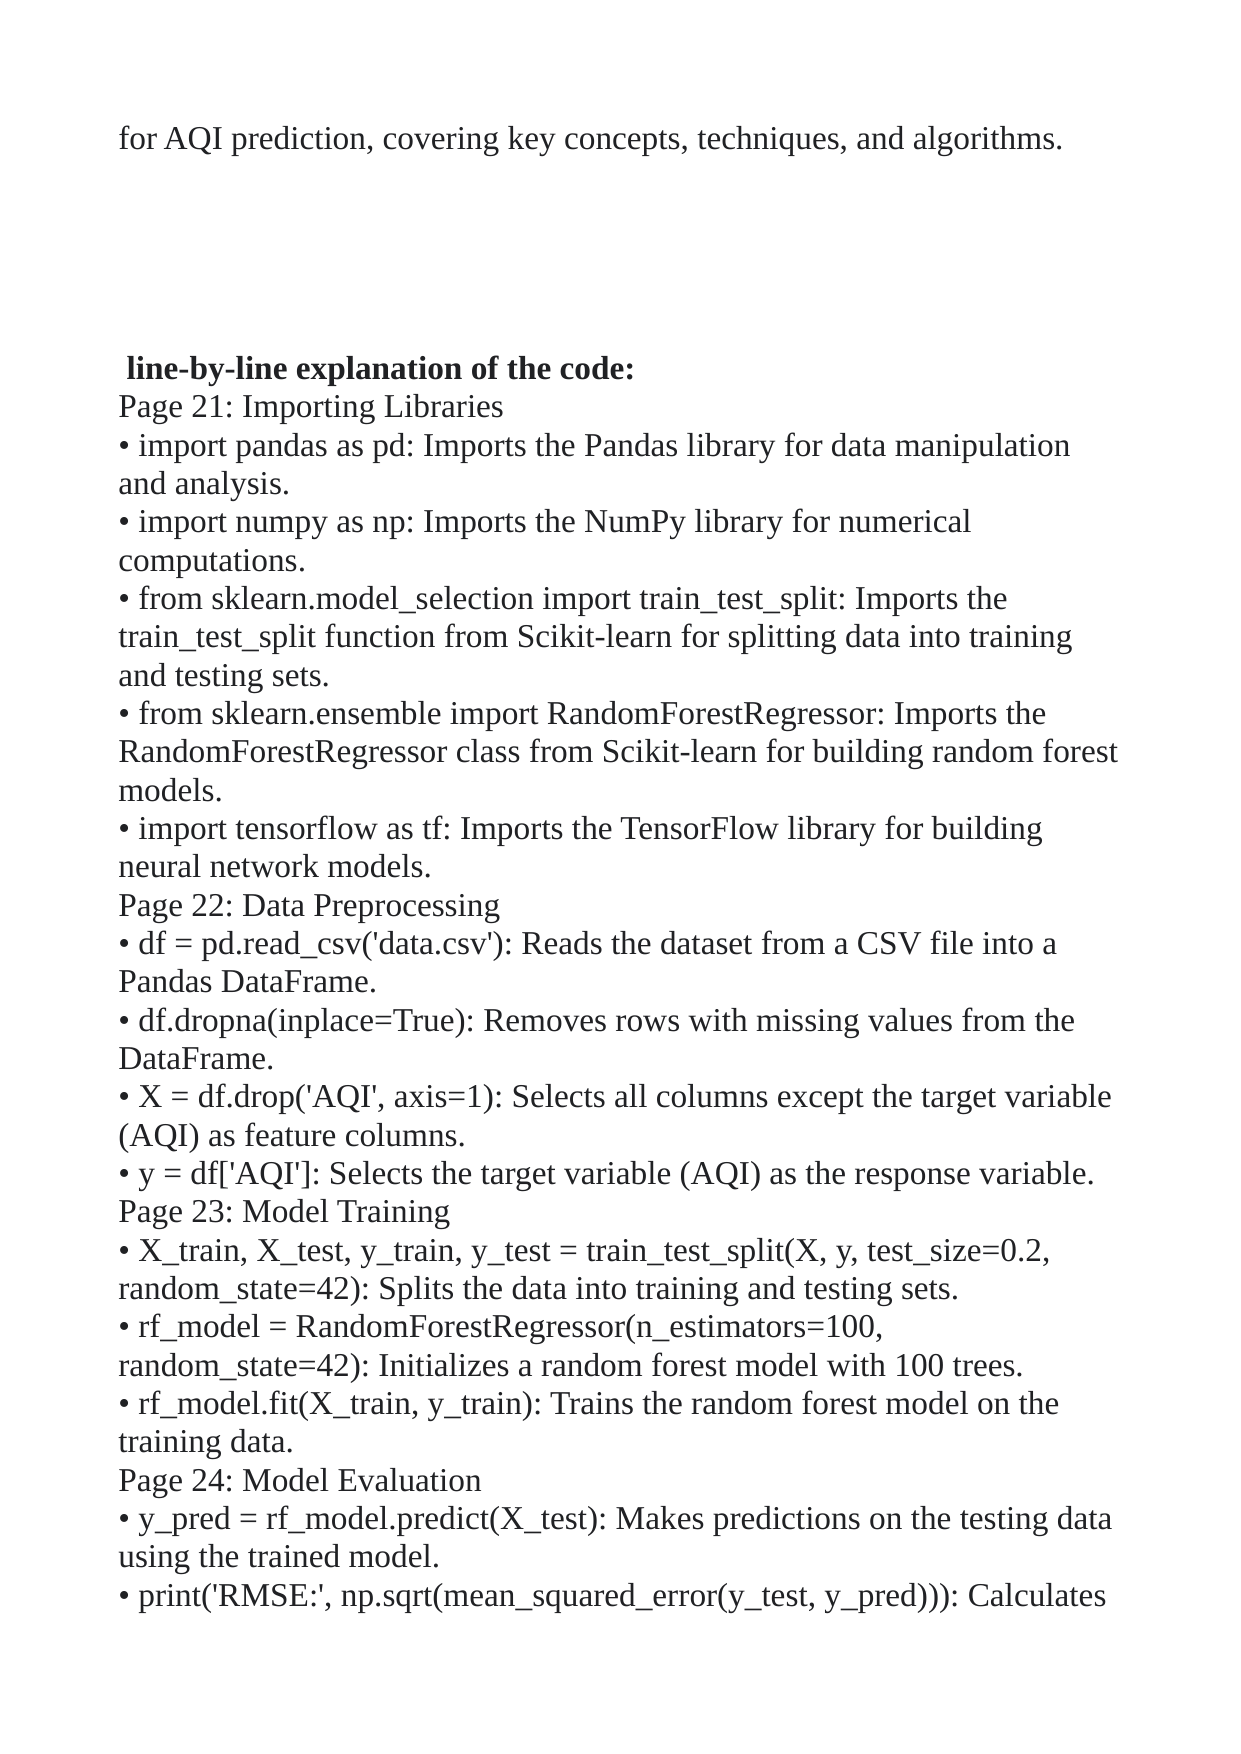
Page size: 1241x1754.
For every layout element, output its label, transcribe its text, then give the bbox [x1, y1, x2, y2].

text for AQI prediction, covering key concepts, techniques, and algorithms. line-by-line explanation of the code: Page 21: Importing Libraries • import pandas as pd: Imports the Pandas library for data manipulation and analysis. • import numpy as np: Imports the NumPy library for numerical computations. • from sklearn.model_selection import train_test_split: Imports the train_test_split function from Scikit-learn for splitting data into training and testing sets. • from sklearn.ensemble import RandomForestRegressor: Imports the RandomForestRegressor class from Scikit-learn for building random forest models. • import tensorflow as tf: Imports the TensorFlow library for building neural network models. Page 22: Data Preprocessing • df = pd.read_csv('data.csv'): Reads the dataset from a CSV file into a Pandas DataFrame. • df.dropna(inplace=True): Removes rows with missing values from the DataFrame. • X = df.drop('AQI', axis=1): Selects all columns except the target variable (AQI) as feature columns. • y = df['AQI']: Selects the target variable (AQI) as the response variable. Page 23: Model Training • X_train, X_test, y_train, y_test = train_test_split(X, y, test_size=0.2, random_state=42): Splits the data into training and testing sets. • rf_model = RandomForestRegressor(n_estimators=100, random_state=42): Initializes a random forest model with 100 trees. • rf_model.fit(X_train, y_train): Trains the random forest model on the training data. Page 24: Model Evaluation • y_pred = rf_model.predict(X_test): Makes predictions on the testing data using the trained model. • print('RMSE:', np.sqrt(mean_squared_error(y_test, y_pred))): Calculates [118, 118, 1122, 1613]
